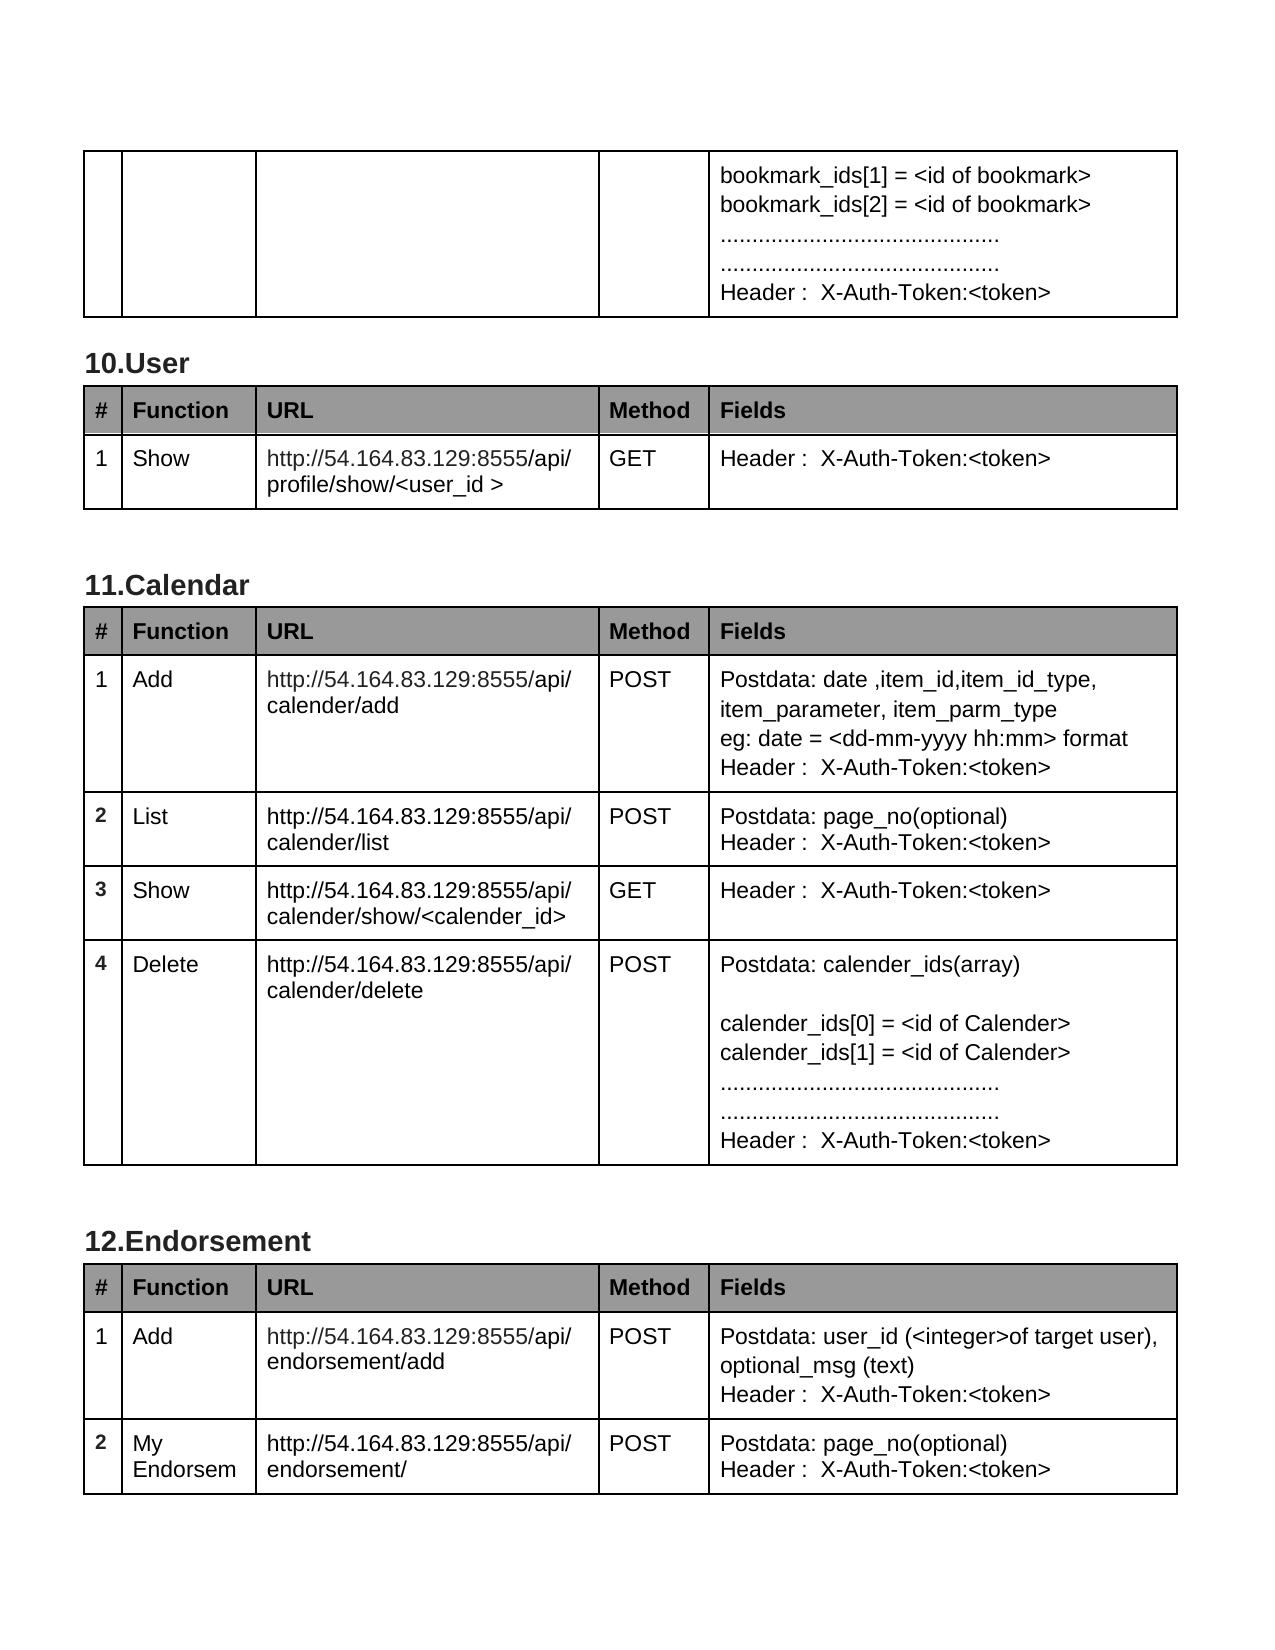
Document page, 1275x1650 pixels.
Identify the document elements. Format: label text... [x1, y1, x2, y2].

table_cell Show [123, 436, 255, 508]
table_cell [123, 152, 255, 316]
table_cell http://54.164.83.129:8555/api/calender/delete [257, 941, 598, 1164]
table_header Method [600, 387, 708, 433]
table_cell Postdata: page_no(optional) Header : X-Auth-Token:<token> [710, 1420, 1176, 1492]
table_cell POST [600, 1420, 708, 1492]
table_cell http://54.164.83.129:8555/api/calender/show/<calender_id> [257, 867, 598, 939]
table_cell [85, 152, 121, 316]
table_cell Header : X-Auth-Token:<token> [710, 867, 1176, 939]
table_cell 1 [85, 436, 121, 508]
table_cell 1 [85, 1313, 121, 1418]
table_cell Postdata: user_id (<integer>of target user), optional_msg (text) Header : X-Auth-Token:<token> [710, 1313, 1176, 1418]
table_cell Add [123, 656, 255, 791]
table_cell http://54.164.83.129:8555/api/endorsement/ [257, 1420, 598, 1492]
table_cell POST [600, 793, 708, 865]
table_cell My Endorsem [123, 1420, 255, 1492]
table_header Fields [710, 387, 1176, 433]
table_cell Show [123, 867, 255, 939]
table_cell [257, 152, 598, 316]
table_cell Postdata: date ,item_id,item_id_type, item_parameter, item_parm_type eg: date = <dd-mm-yyyy hh:mm> format Header : X-Auth-Token:<token> [710, 656, 1176, 791]
table_header Function [123, 608, 255, 654]
table_cell 4 [85, 941, 121, 1164]
table_cell [600, 152, 708, 316]
table_cell bookmark_ids[1] = <id of bookmark> bookmark_ids[2] = <id of bookmark> ............................................ ............................................ Header : X-Auth-Token:<token> [710, 152, 1176, 316]
table_cell 2 [85, 1420, 121, 1492]
table_cell Postdata: page_no(optional) Header : X-Auth-Token:<token> [710, 793, 1176, 865]
table_cell http://54.164.83.129:8555/api/endorsement/add [257, 1313, 598, 1418]
table_header Fields [710, 1265, 1176, 1311]
table_header URL [257, 608, 598, 654]
table_cell Header : X-Auth-Token:<token> [710, 436, 1176, 508]
table_header # [85, 387, 121, 433]
text 11.Calendar [84, 568, 1191, 601]
table_cell Delete [123, 941, 255, 1164]
table_cell Add [123, 1313, 255, 1418]
table_header Method [600, 608, 708, 654]
table_cell POST [600, 656, 708, 791]
table_header URL [257, 1265, 598, 1311]
table_cell http://54.164.83.129:8555/api/profile/show/<user_id > [257, 436, 598, 508]
table_header Fields [710, 608, 1176, 654]
table_header # [85, 608, 121, 654]
table_header Method [600, 1265, 708, 1311]
table_cell GET [600, 436, 708, 508]
table_header # [85, 1265, 121, 1311]
table_cell POST [600, 941, 708, 1164]
table_cell POST [600, 1313, 708, 1418]
table_cell 1 [85, 656, 121, 791]
table_cell http://54.164.83.129:8555/api/calender/add [257, 656, 598, 791]
table_cell List [123, 793, 255, 865]
table_header Function [123, 1265, 255, 1311]
text 10.User [84, 347, 1191, 380]
table_cell http://54.164.83.129:8555/api/calender/list [257, 793, 598, 865]
table_header URL [257, 387, 598, 433]
table_cell GET [600, 867, 708, 939]
table_cell 3 [85, 867, 121, 939]
table_header Function [123, 387, 255, 433]
table_cell 2 [85, 793, 121, 865]
table_cell Postdata: calender_ids(array) calender_ids[0] = <id of Calender> calender_ids[1] = <id of Calender> ............................................ ............................................ Header : X-Auth-Token:<token> [710, 941, 1176, 1164]
text 12.Endorsement [84, 1225, 1191, 1258]
